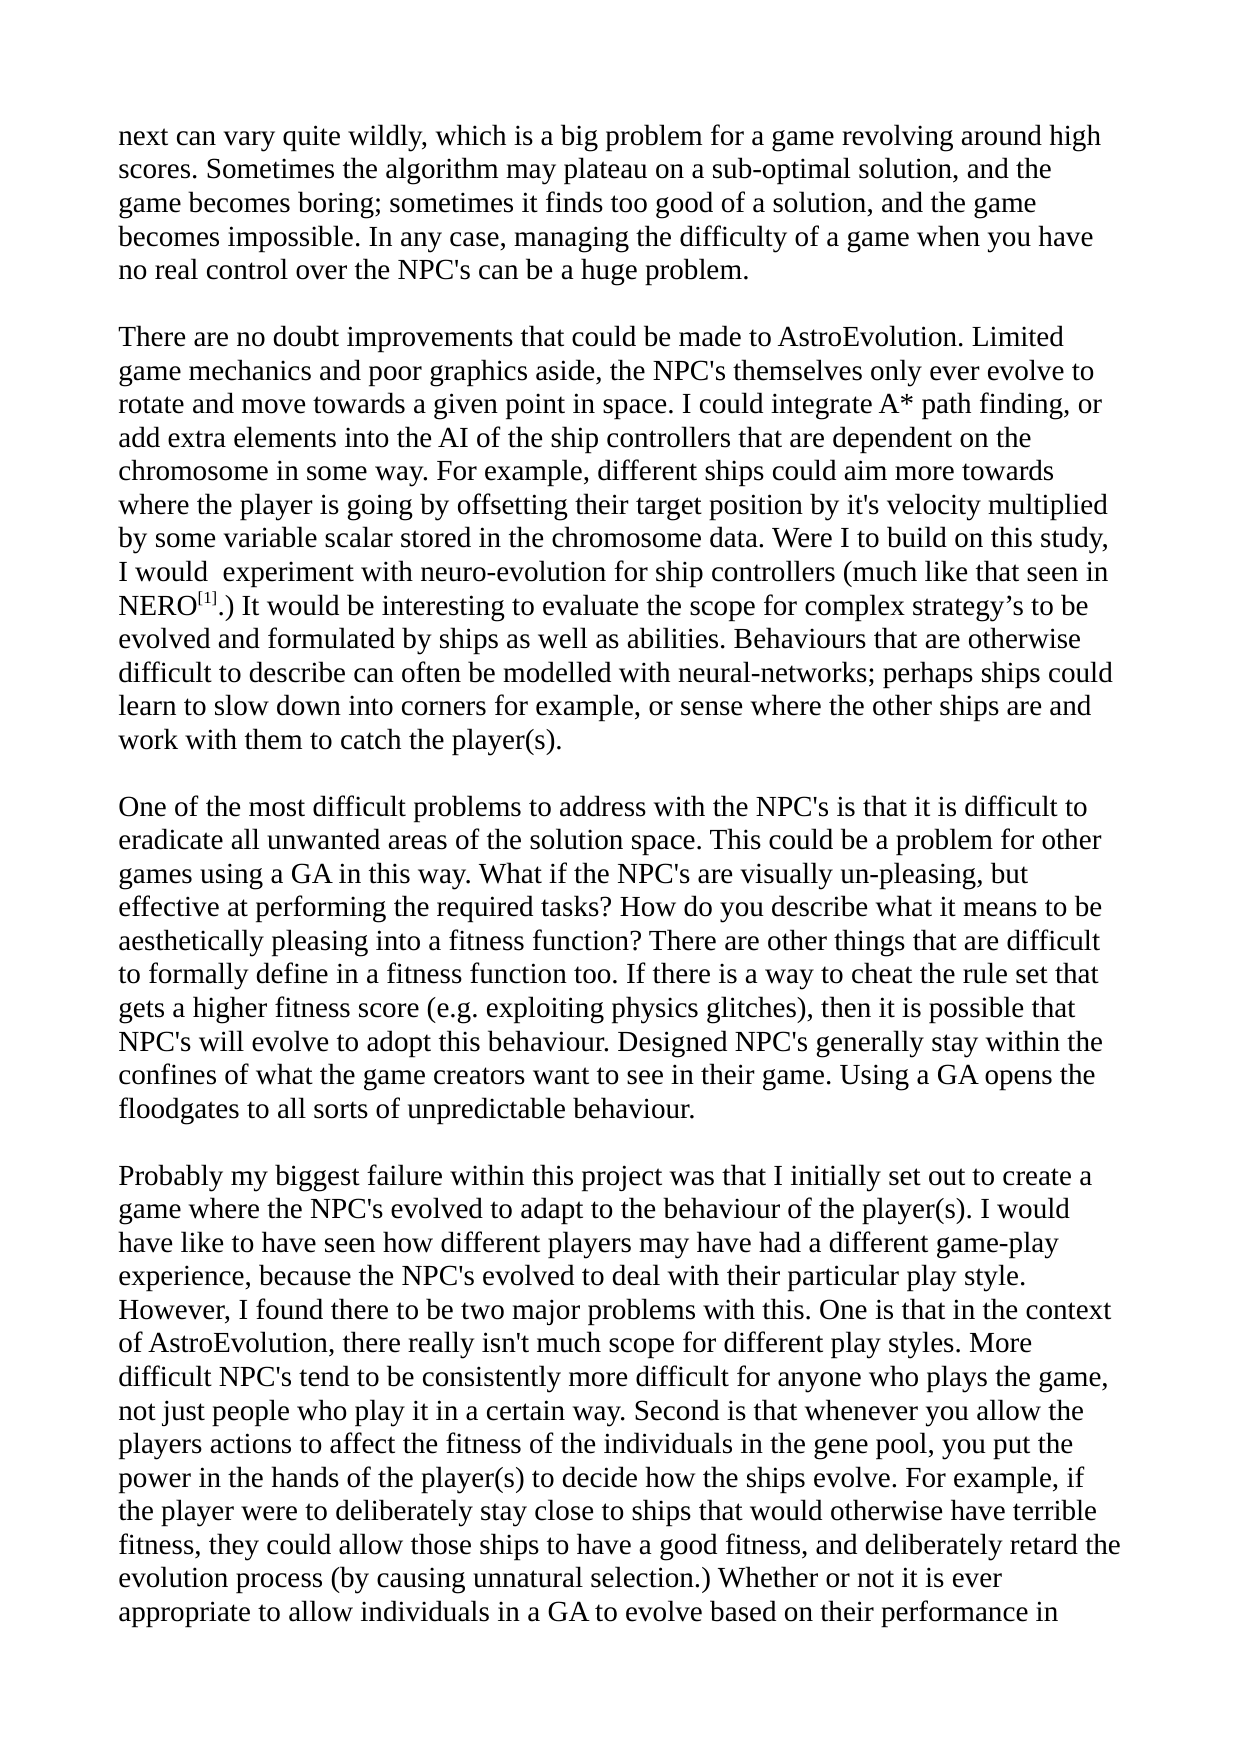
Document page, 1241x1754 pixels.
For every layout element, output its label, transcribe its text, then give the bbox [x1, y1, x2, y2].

text There are no doubt improvements that could be made to AstroEvolution. Limited game mechanics and poor graphics aside, the NPC's themselves only ever evolve to rotate and move towards a given point in space. I could integrate A* path finding, or add extra elements into the AI of the ship controllers that are dependent on the chromosome in some way. For example, different ships could aim more towards where the player is going by offsetting their target position by it's velocity multiplied by some variable scalar stored in the chromosome data. Were I to build on this study, I would experiment with neuro-evolution for ship controllers (much like that seen in NERO[1].) It would be interesting to evaluate the scope for complex strategy’s to be evolved and formulated by ships as well as abilities. Behaviours that are otherwise difficult to describe can often be modelled with neural-networks; perhaps ships could learn to slow down into corners for example, or sense where the other ships are and work with them to catch the player(s). [118, 319, 1122, 755]
text Probably my biggest failure within this project was that I initially set out to create a game where the NPC's evolved to adapt to the behaviour of the player(s). I would have like to have seen how different players may have had a different game-play experience, because the NPC's evolved to deal with their particular play style. However, I found there to be two major problems with this. One is that in the context of AstroEvolution, there really isn't much scope for different play styles. More difficult NPC's tend to be consistently more difficult for anyone who plays the game, not just people who play it in a certain way. Second is that whenever you allow the players actions to affect the fitness of the individuals in the gene pool, you put the power in the hands of the player(s) to decide how the ships evolve. For example, if the player were to deliberately stay close to ships that would otherwise have terrible fitness, they could allow those ships to have a good fitness, and deliberately retard the evolution process (by causing unnatural selection.) Whether or not it is ever appropriate to allow individuals in a GA to evolve based on their performance in [118, 1158, 1122, 1627]
text next can vary quite wildly, which is a big problem for a game revolving around high scores. Sometimes the algorithm may plateau on a sub-optimal solution, and the game becomes boring; sometimes it finds too good of a solution, and the game becomes impossible. In any case, managing the difficulty of a game when you have no real control over the NPC's can be a huge problem. [118, 118, 1122, 286]
text One of the most difficult problems to address with the NPC's is that it is difficult to eradicate all unwanted areas of the solution space. This could be a problem for other games using a GA in this way. What if the NPC's are visually un-pleasing, but effective at performing the required tasks? How do you describe what it means to be aesthetically pleasing into a fitness function? There are other things that are difficult to formally define in a fitness function too. If there is a way to cheat the rule set that gets a higher fitness score (e.g. exploiting physics glitches), then it is possible that NPC's will evolve to adopt this behaviour. Designed NPC's generally stay within the confines of what the game creators want to see in their game. Using a GA opens the floodgates to all sorts of unpredictable behaviour. [118, 789, 1122, 1124]
